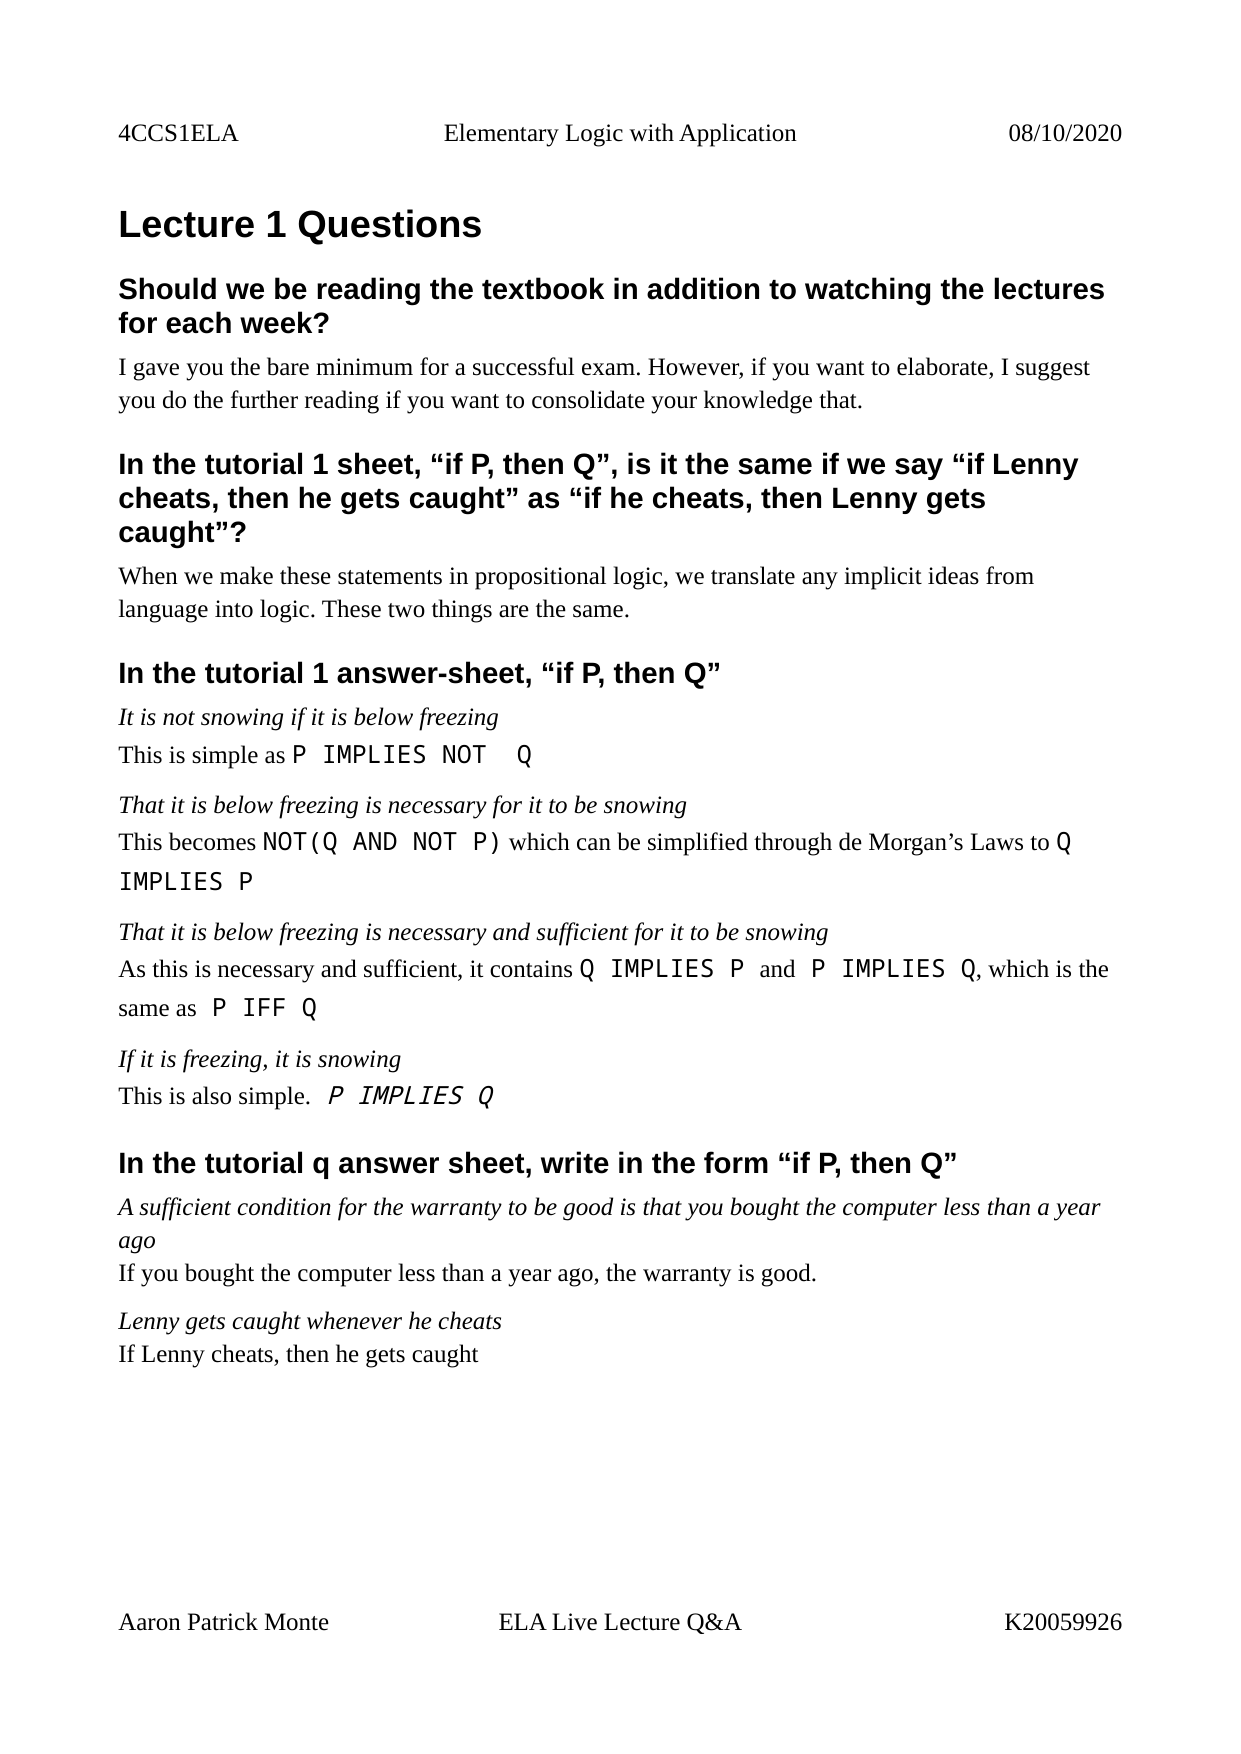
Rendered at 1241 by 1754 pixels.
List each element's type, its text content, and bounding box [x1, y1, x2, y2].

text That it is below freezing is necessary and sufficient for it to be snowing As this is necessary and sufficient, it contains Q IMPLIES P and P IMPLIES Q, which is the same as P IFF Q [118, 917, 1122, 1024]
subtitle Lecture 1 Questions [118, 201, 1122, 245]
text I gave you the bare minimum for a successful exam. However, if you want to elaborate, I suggest you do the further reading if you want to consolidate your knowledge that. [118, 352, 1122, 414]
text It is not snowing if it is below freezing This is simple as P IMPLIES NOT Q [118, 702, 1122, 770]
text If it is freezing, it is snowing This is also simple. P IMPLIES Q [118, 1044, 1122, 1112]
subtitle In the tutorial q answer sheet, write in the form “if P, then Q” [118, 1146, 1122, 1179]
subtitle In the tutorial 1 answer-sheet, “if P, then Q” [118, 656, 1122, 690]
text Lenny gets caught whenever he cheats If Lenny cheats, then he gets caught [118, 1306, 1122, 1367]
text When we make these statements in propositional logic, we translate any implicit ideas from language into logic. These two things are the same. [118, 561, 1122, 623]
text That it is below freezing is necessary for it to be snowing This becomes NOT(Q AND NOT P) which can be simplified through de Morgan’s Laws to Q IMPLIES P [118, 790, 1122, 897]
text A sufficient condition for the warranty to be good is that you bought the computer less than a year ago If you bought the computer less than a year ago, the warranty is good. [118, 1192, 1122, 1287]
subtitle In the tutorial 1 sheet, “if P, then Q”, is it the same if we say “if Lenny cheats, then he gets caught” as “if he cheats, then Lenny gets caught”? [118, 447, 1122, 548]
subtitle Should we be reading the textbook in addition to watching the lectures for each week? [118, 272, 1122, 339]
